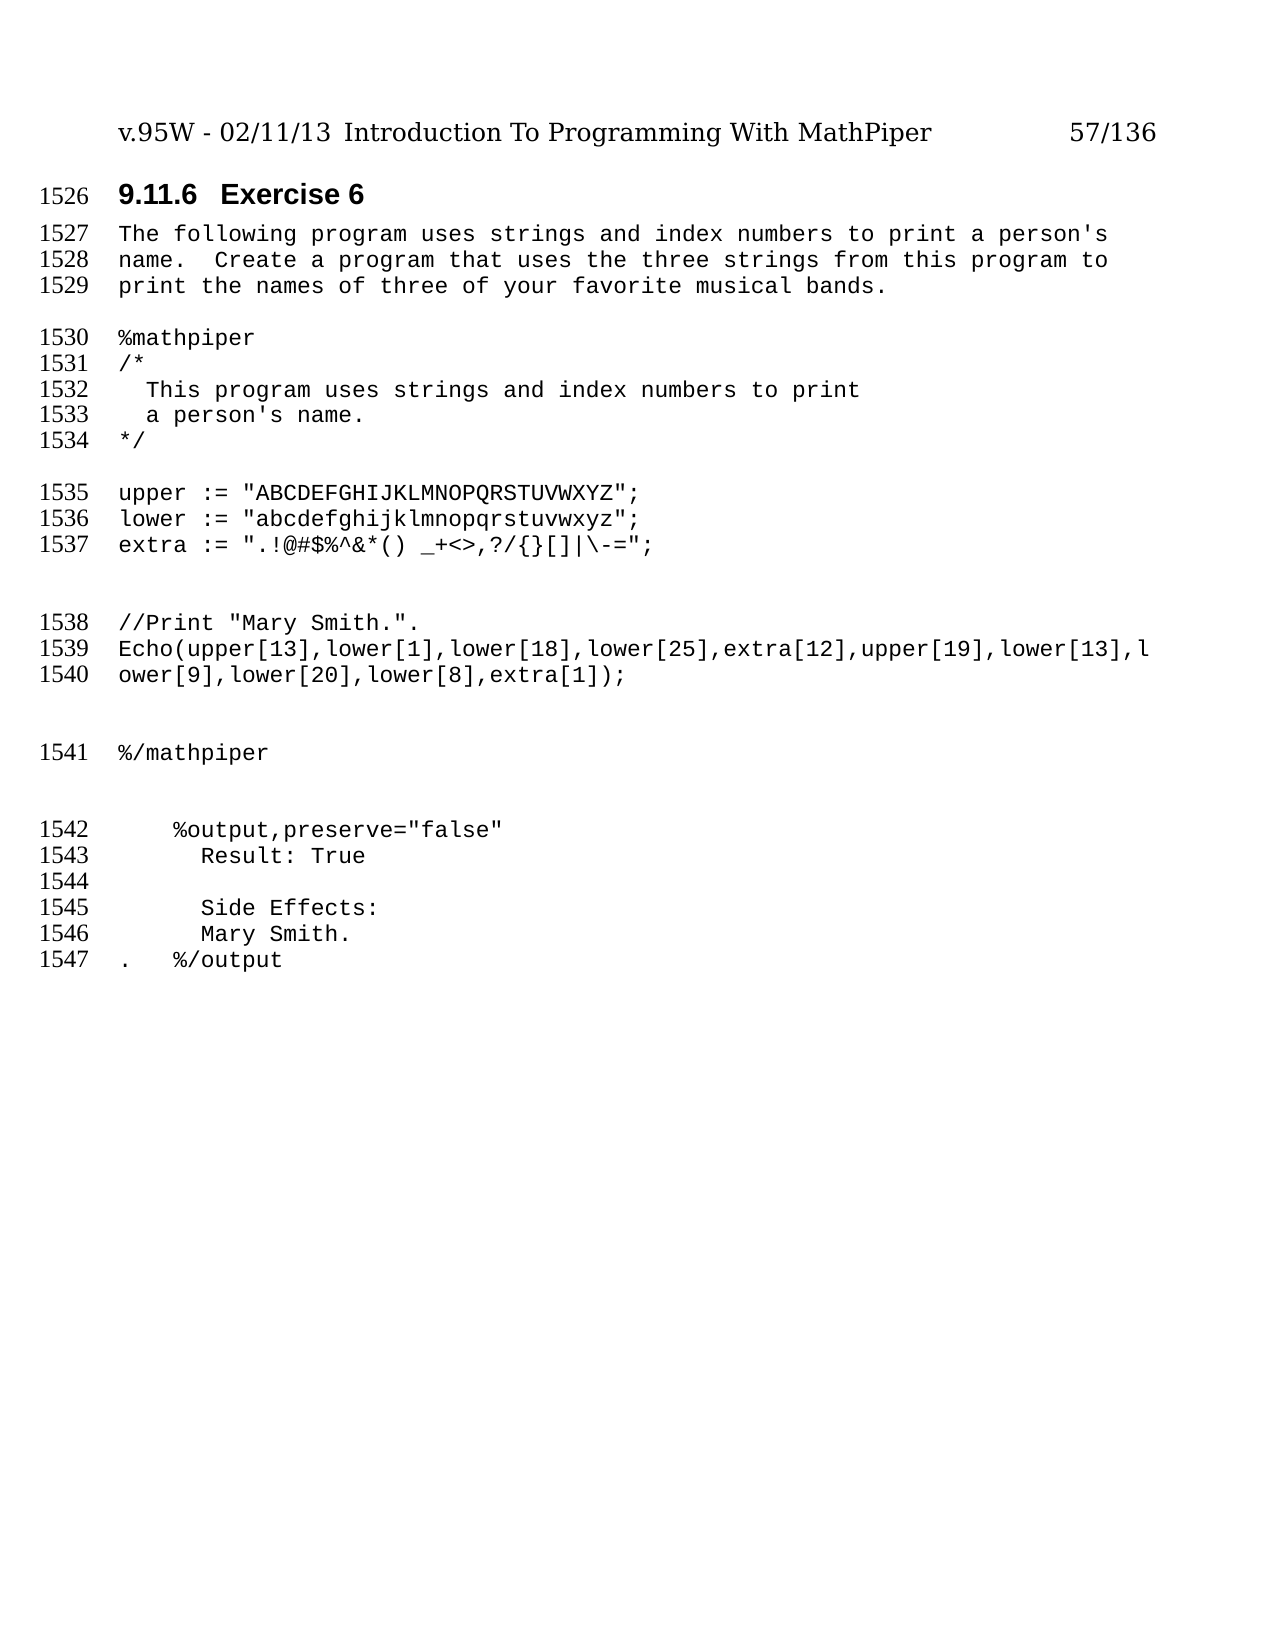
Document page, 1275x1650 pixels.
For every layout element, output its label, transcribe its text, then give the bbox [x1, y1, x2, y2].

text //Print "Mary Smith.". [118, 611, 1157, 637]
text extra := ".!@#$%^&*() _+<>,?/{}[]|\-="; [118, 533, 1157, 559]
text Mary Smith. [118, 923, 1157, 948]
text Echo(upper[13],lower[1],lower[18],lower[25],extra[12],upper[19],lower[13],lower[9],lower[20],lower[8],extra[1]); [118, 637, 1157, 689]
text Result: True [118, 845, 1157, 871]
text a person's name. [118, 404, 1157, 430]
subtitle Exercise 6 [118, 177, 1157, 210]
text /* [118, 352, 1157, 378]
text %mathpiper [118, 326, 1157, 352]
text The following program uses strings and index numbers to print a person's name. Create a program that uses the three strings from this program to print the names of three of your favorite musical bands. [118, 222, 1157, 300]
text */ [118, 430, 1157, 456]
text This program uses strings and index numbers to print [118, 378, 1157, 404]
text Side Effects: [118, 897, 1157, 923]
text . %/output [118, 948, 1157, 974]
text %/mathpiper [118, 741, 1157, 767]
text %output,preserve="false" [118, 819, 1157, 845]
text lower := "abcdefghijklmnopqrstuvwxyz"; [118, 508, 1157, 533]
text upper := "ABCDEFGHIJKLMNOPQRSTUVWXYZ"; [118, 482, 1157, 508]
